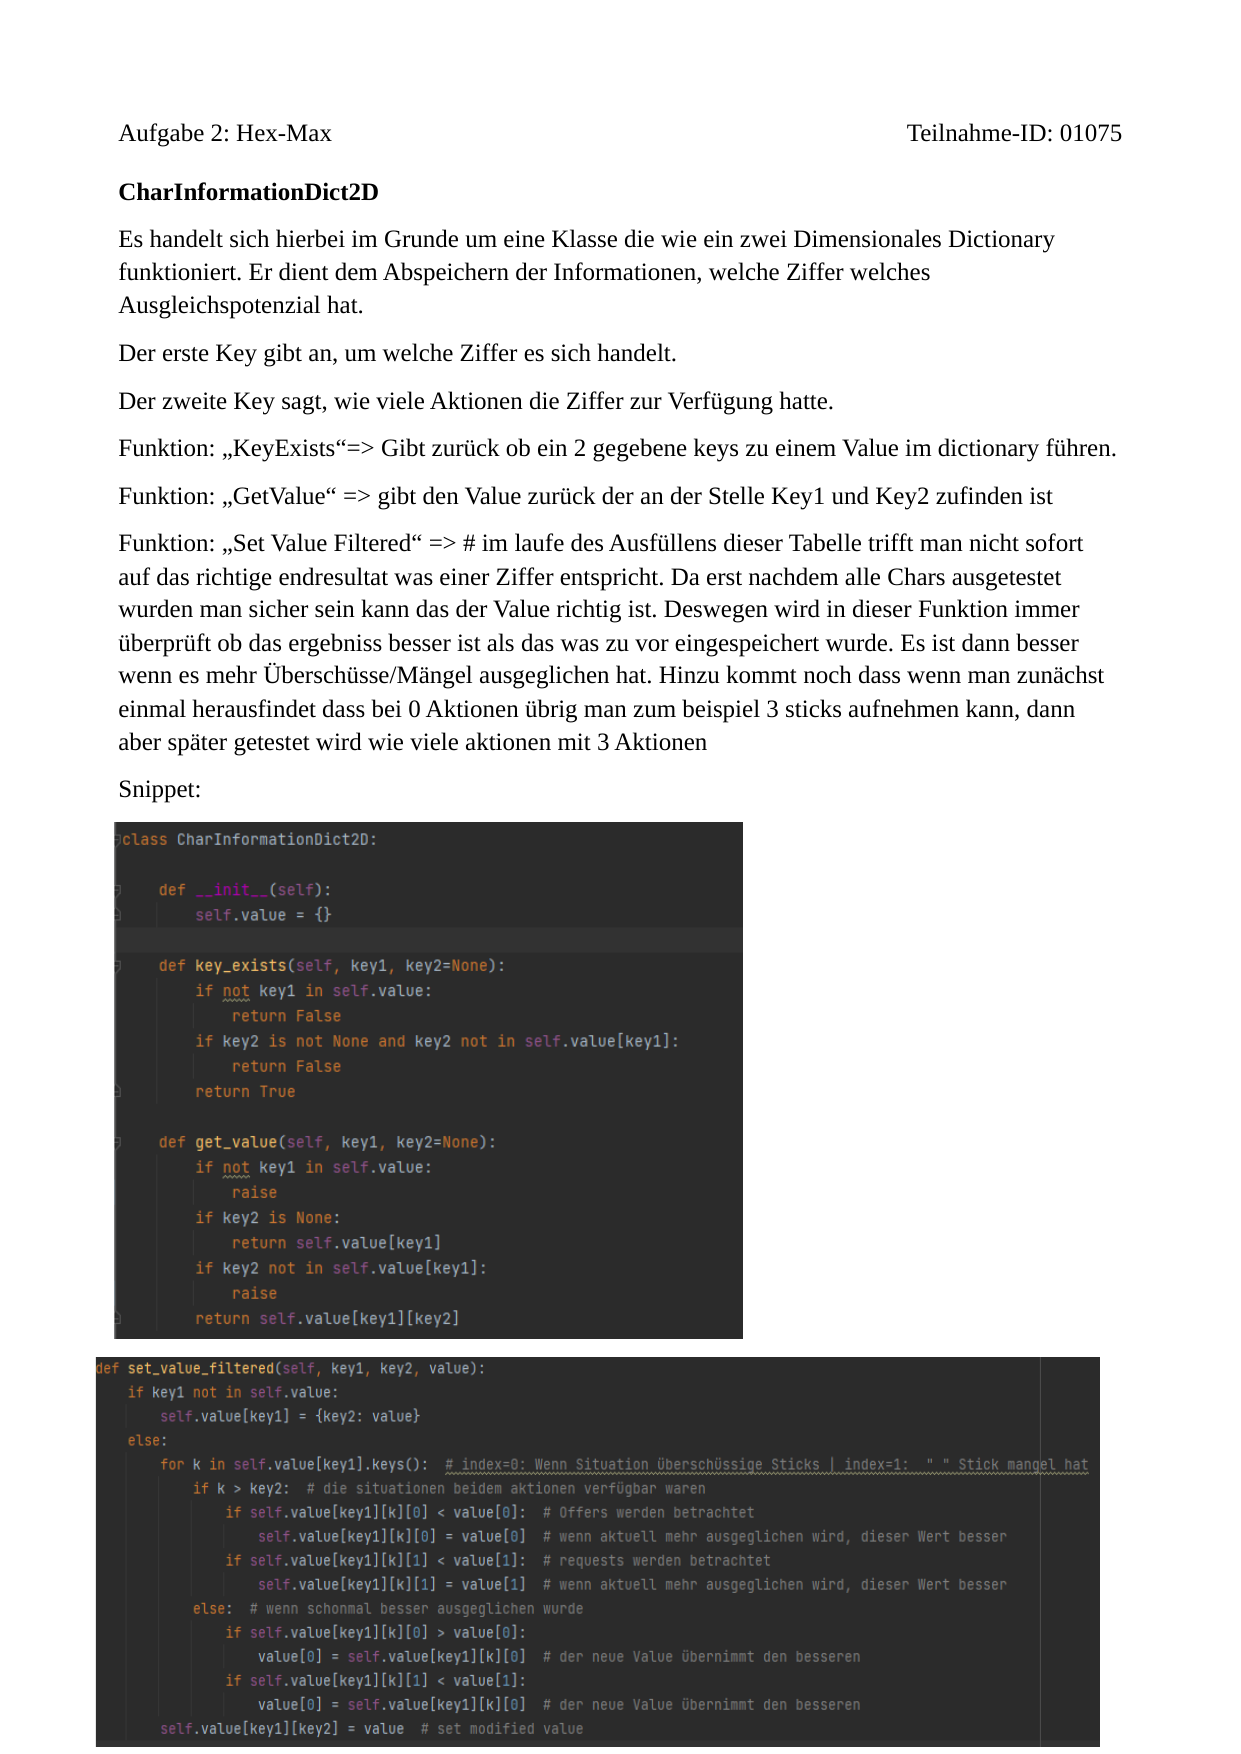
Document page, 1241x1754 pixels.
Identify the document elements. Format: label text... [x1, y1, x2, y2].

text Funktion: „GetValue“ => gibt den Value zurück der an der Stelle Key1 und Key2 zufinden ist [118, 481, 1122, 510]
text Funktion: „KeyExists“=> Gibt zurück ob ein 2 gegebene keys zu einem Value im dictionary führen. [118, 433, 1122, 462]
text CharInformationDict2D [118, 177, 1122, 206]
picture [95, 1357, 1100, 1747]
text Funktion: „Set Value Filtered“ => # im laufe des Ausfüllens dieser Tabelle trifft man nicht sofort auf das richtige endresultat was einer Ziffer entspricht. Da erst nachdem alle Chars ausgetestet wurden man sicher sein kann das der Value richtig ist. Deswegen wird in dieser Funktion immer überprüft ob das ergebniss besser ist als das was zu vor eingespeichert wurde. Es ist dann besser wenn es mehr Überschüsse/Mängel ausgeglichen hat. Hinzu kommt noch dass wenn man zunächst einmal herausfindet dass bei 0 Aktionen übrig man zum beispiel 3 sticks aufnehmen kann, dann aber später getestet wird wie viele aktionen mit 3 Aktionen [118, 528, 1122, 755]
picture [114, 822, 743, 1339]
text Snippet: [118, 774, 1122, 803]
text Es handelt sich hierbei im Grunde um eine Klasse die wie ein zwei Dimensionales Dictionary funktioniert. Er dient dem Abspeichern der Informationen, welche Ziffer welches Ausgleichspotenzial hat. [118, 224, 1122, 319]
text Der zweite Key sagt, wie viele Aktionen die Ziffer zur Verfügung hatte. [118, 386, 1122, 414]
text Der erste Key gibt an, um welche Ziffer es sich handelt. [118, 338, 1122, 367]
